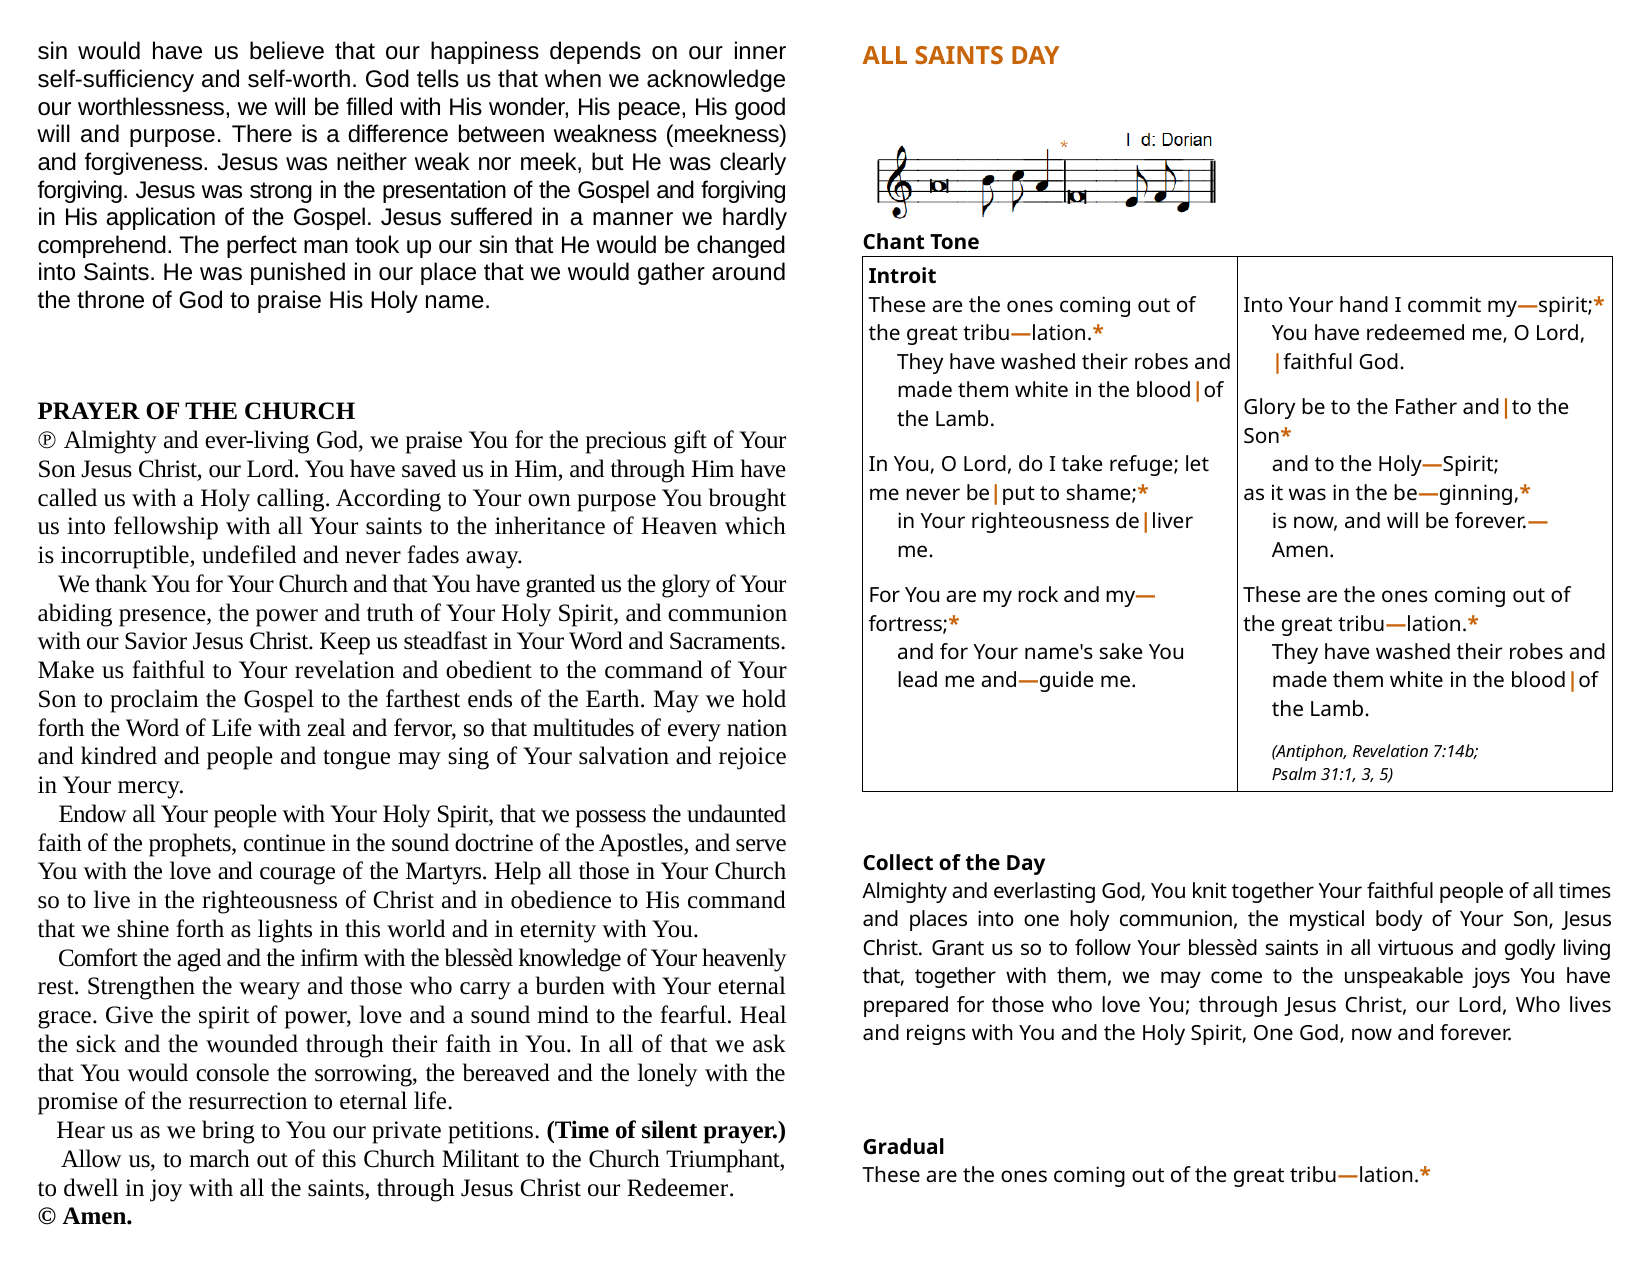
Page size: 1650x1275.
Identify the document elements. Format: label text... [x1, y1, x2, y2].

text Collect of the Day [862, 848, 1612, 876]
text Almighty and everlasting God, You knit together Your faithful people of all times and places into one holy communion, the mystical body of Your Son, Jesus Christ. Grant us so to follow Your blessèd saints in all virtuous and godly living that, together with them, we may come to the unspeakable joys You have prepared for those who love You; through Jesus Christ, our Lord, Who lives and reigns with You and the Holy Spirit, One God, now and forever. [862, 876, 1612, 1047]
text PRAYER OF THE CHURCH [37, 396, 787, 425]
text Endow all Your people with Your Holy Spirit, that we possess the undaunted faith of the prophets, continue in the sound doctrine of the Apostles, and serve You with the love and courage of the Martyrs. Help all those in Your Church so to live in the righteousness of Christ and in obedience to His command that we shine forth as lights in this world and in eternity with You. [37, 799, 787, 943]
picture [870, 126, 1224, 228]
table_header Introit These are the ones coming out of the great tribu—lation.* They have washed their robes and made them white in the blood|of the Lamb. In You, O Lord, do I take refuge; let me never be|put to shame;* in Your righteousness de|liver me. For You are my rock and my—fortress;* and for Your name's sake You lead me and—guide me. [863, 257, 1237, 791]
text Gradual [862, 1132, 1612, 1160]
text ℗ Almighty and ever-living God, we praise You for the precious gift of Your Son Jesus Christ, our Lord. You have saved us in Him, and through Him have called us with a Holy calling. According to Your own purpose You brought us into fellowship with all Your saints to the inheritance of Heaven which is incorruptible, undefiled and never fades away. [37, 425, 787, 569]
text Comfort the aged and the infirm with the blessèd knowledge of Your heavenly rest. Strengthen the weary and those who carry a burden with Your eternal grace. Give the spirit of power, love and a sound mind to the fearful. Heal the sick and the wounded through their faith in You. In all of that we ask that You would console the sorrowing, the bereaved and the lonely with the promise of the resurrection to eternal life. [37, 943, 787, 1115]
text Hear us as we bring to You our private petitions. (Time of silent prayer.) [37, 1115, 787, 1144]
text ALL SAINTS DAY [862, 37, 1612, 72]
text © Amen. [37, 1201, 787, 1230]
text We thank You for Your Church and that You have granted us the glory of Your abiding presence, the power and truth of Your Holy Spirit, and communion with our Savior Jesus Christ. Keep us steadfast in Your Word and Sacraments. Make us faithful to Your revelation and obedient to the command of Your Son to proclaim the Gospel to the farthest ends of the Earth. May we hold forth the Word of Life with zeal and fervor, so that multitudes of every nation and kindred and people and tongue may sing of Your salvation and rejoice in Your mercy. [37, 569, 787, 799]
table_header Into Your hand I commit my—spirit;* You have redeemed me, O Lord, |faithful God. Glory be to the Father and|to the Son* and to the Holy—Spirit; as it was in the be—ginning,* is now, and will be forever.—Amen. These are the ones coming out of the great tribu—lation.* They have washed their robes and made them white in the blood|of the Lamb. (Antiphon, Revelation 7:14b; Psalm 31:1, 3, 5) [1238, 257, 1612, 791]
text Chant Tone [862, 100, 1612, 256]
text These are the ones coming out of the great tribu—lation.* [862, 1160, 1612, 1189]
text sin would have us believe that our happiness depends on our inner self-sufficiency and self-worth. God tells us that when we acknowledge our worthlessness, we will be filled with His wonder, His peace, His good will and purpose. There is a difference between weakness (meekness) and forgiveness. Jesus was neither weak nor meek, but He was clearly forgiving. Jesus was strong in the presentation of the Gospel and forgiving in His application of the Gospel. Jesus suffered in a manner we hardly comprehend. The perfect man took up our sin that He would be changed into Saints. He was punished in our place that we would gather around the throne of God to praise His Holy name. [37, 37, 787, 313]
text Allow us, to march out of this Church Militant to the Church Triumphant, to dwell in joy with all the saints, through Jesus Christ our Redeemer. [37, 1144, 787, 1201]
